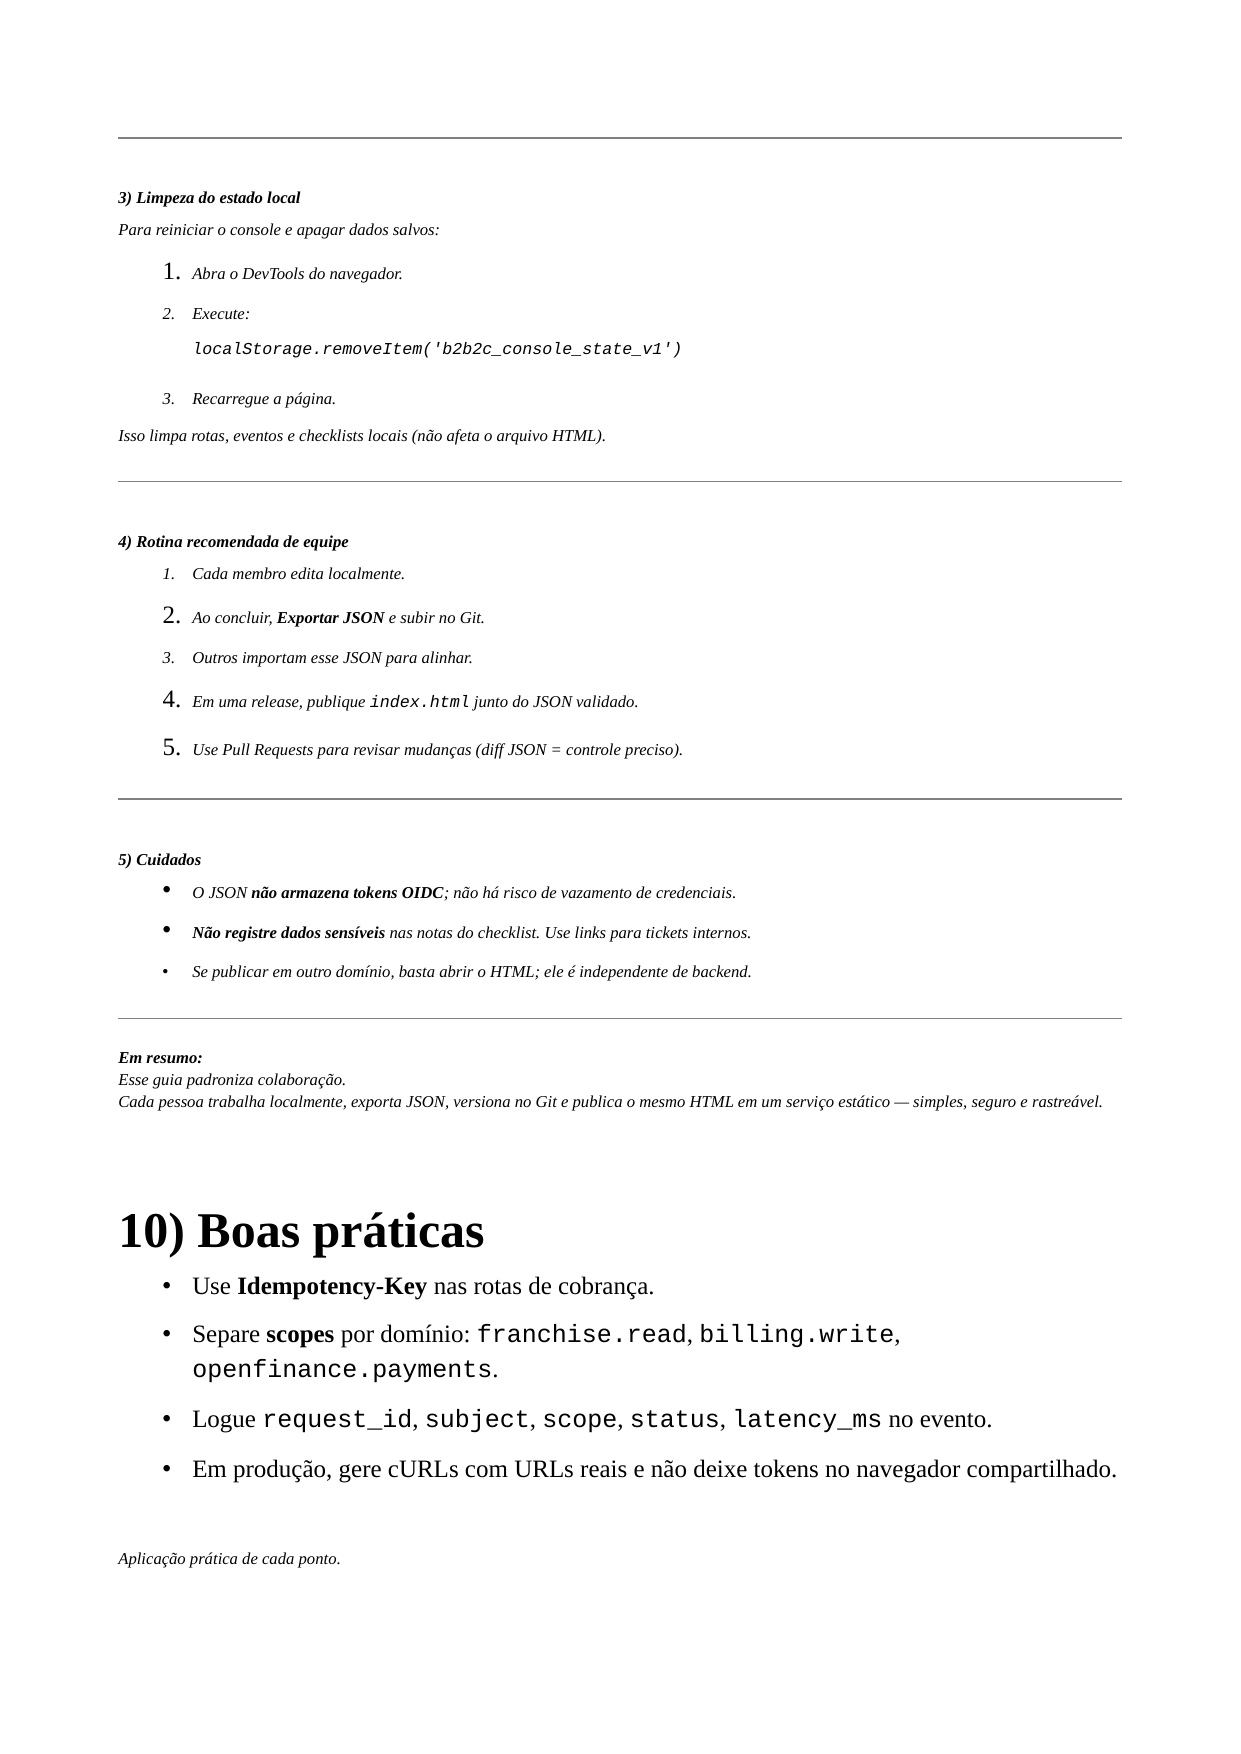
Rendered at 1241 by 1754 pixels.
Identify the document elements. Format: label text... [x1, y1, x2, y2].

list Se publicar em outro domínio, basta abrir o HTML; ele é independente de backend. [162, 962, 1122, 981]
text Em resumo: Esse guia padroniza colaboração. Cada pessoa trabalha localmente, exporta JSON, versiona no Git e publica o mesmo HTML em um serviço estático — simples, seguro e rastreável. [118, 1048, 1122, 1111]
list Ao concluir, Exportar JSON e subir no Git. [162, 600, 1122, 629]
list Logue request_id, subject, scope, status, latency_ms no evento. [162, 1404, 1122, 1434]
subtitle 10) Boas práticas [118, 1201, 1122, 1258]
list Não registre dados sensíveis nas notas do checklist. Use links para tickets internos. [162, 922, 1122, 944]
subtitle 4) Rotina recomendada de equipe [118, 532, 1122, 551]
text Para reiniciar o console e apagar dados salvos: [118, 220, 1122, 239]
list Outros importam esse JSON para alinhar. [162, 648, 1122, 667]
list Em uma release, publique index.html junto do JSON validado. [162, 684, 1122, 713]
list Use Idempotency-Key nas rotas de cobrança. [162, 1271, 1122, 1300]
text Aplicação prática de cada ponto. [118, 1549, 1122, 1568]
list Use Pull Requests para revisar mudanças (diff JSON = controle preciso). [162, 732, 1122, 761]
list Abra o DevTools do navegador. [162, 256, 1122, 285]
list O JSON não armazena tokens OIDC; não há risco de vazamento de credenciais. [162, 881, 1122, 904]
subtitle 5) Cuidados [118, 849, 1122, 868]
subtitle 3) Limpeza do estado local [118, 188, 1122, 207]
list Em produção, gere cURLs com URLs reais e não deixe tokens no navegador compartilhado. [162, 1454, 1122, 1482]
list Recarregue a página. [162, 389, 1122, 408]
list localStorage.removeItem('b2b2c_console_state_v1') [162, 340, 1122, 359]
list Execute: [162, 304, 1122, 323]
list Separe scopes por domínio: franchise.read, billing.write, openfinance.payments. [162, 1319, 1122, 1384]
text Isso limpa rotas, eventos e checklists locais (não afeta o arquivo HTML). [118, 425, 1122, 444]
list Cada membro edita localmente. [162, 563, 1122, 583]
